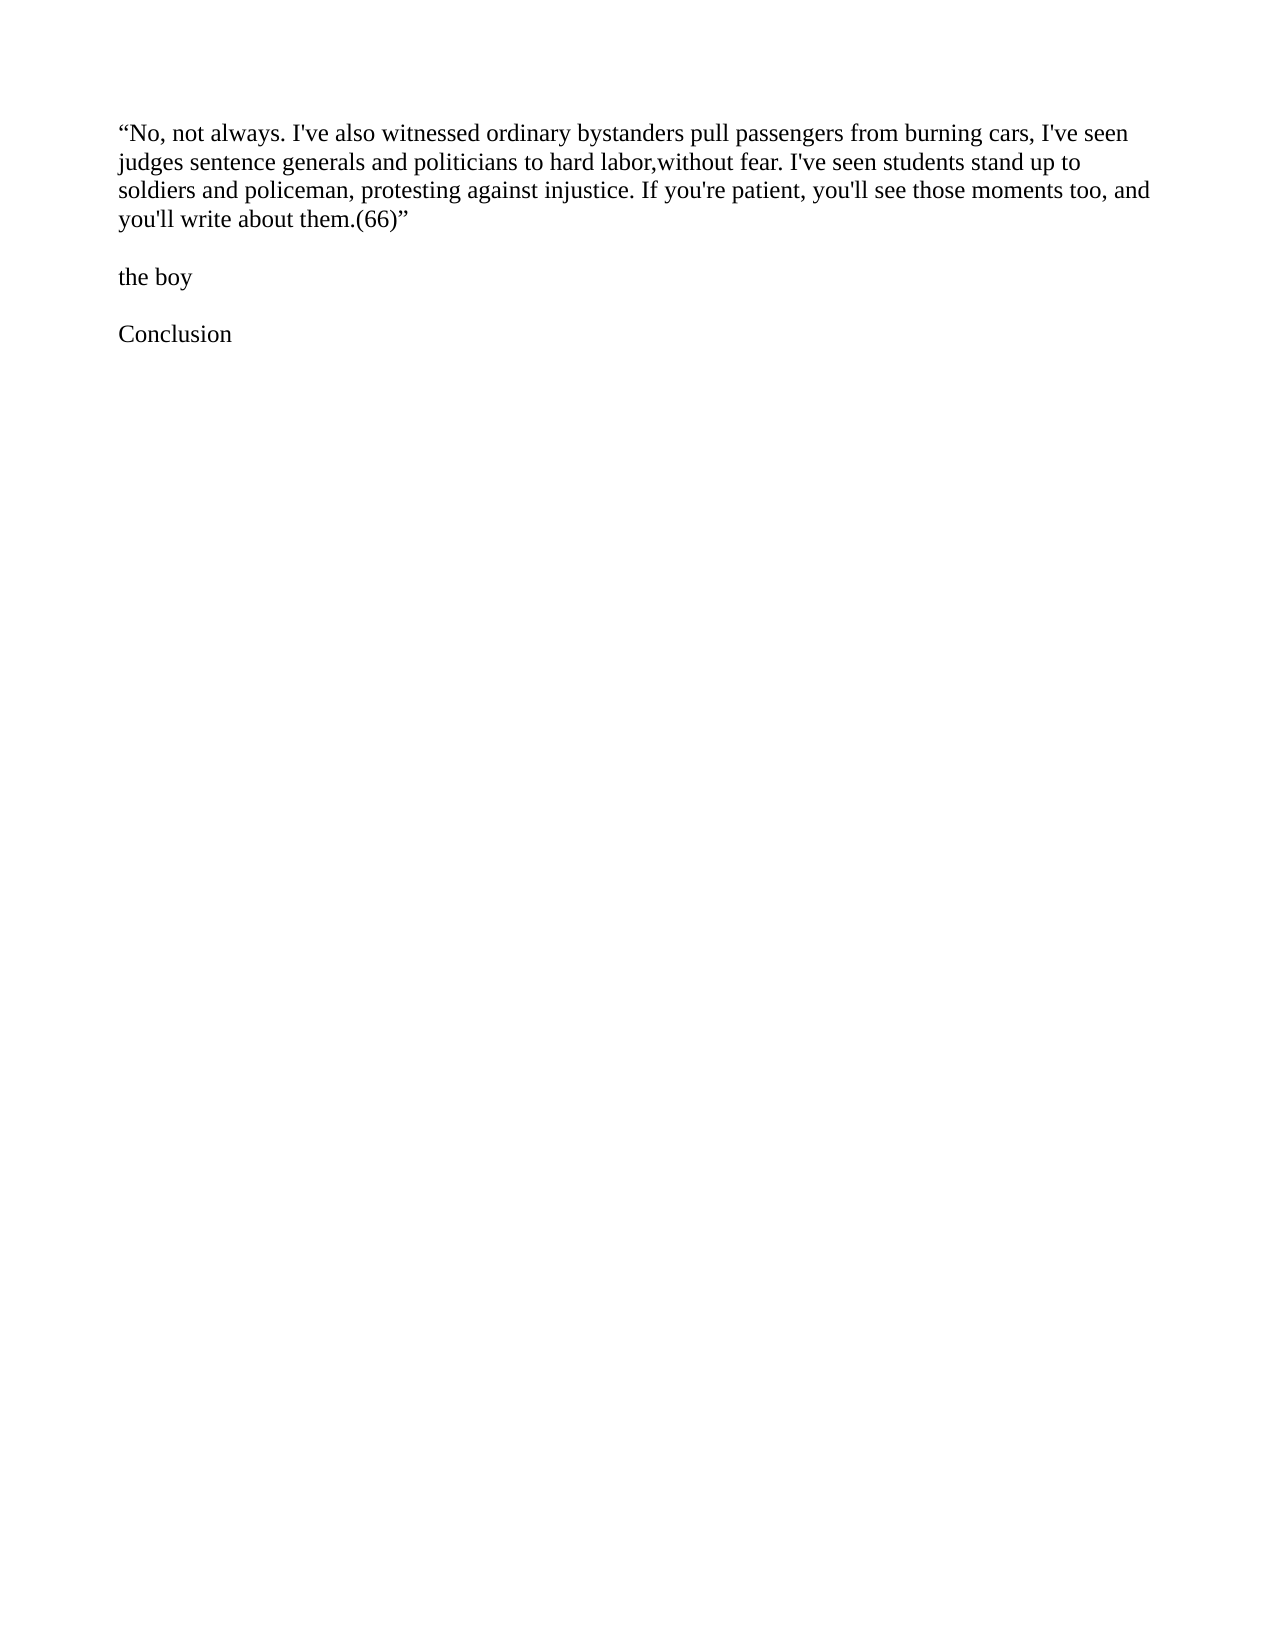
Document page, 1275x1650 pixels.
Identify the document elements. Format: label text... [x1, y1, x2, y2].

text “No, not always. I've also witnessed ordinary bystanders pull passengers from burning cars, I've seen judges sentence generals and politicians to hard labor,without fear. I've seen students stand up to soldiers and policeman, protesting against injustice. If you're patient, you'll see those moments too, and you'll write about them.(66)” [118, 118, 1157, 233]
text the boy [118, 262, 1157, 291]
text Conclusion [118, 319, 1157, 348]
